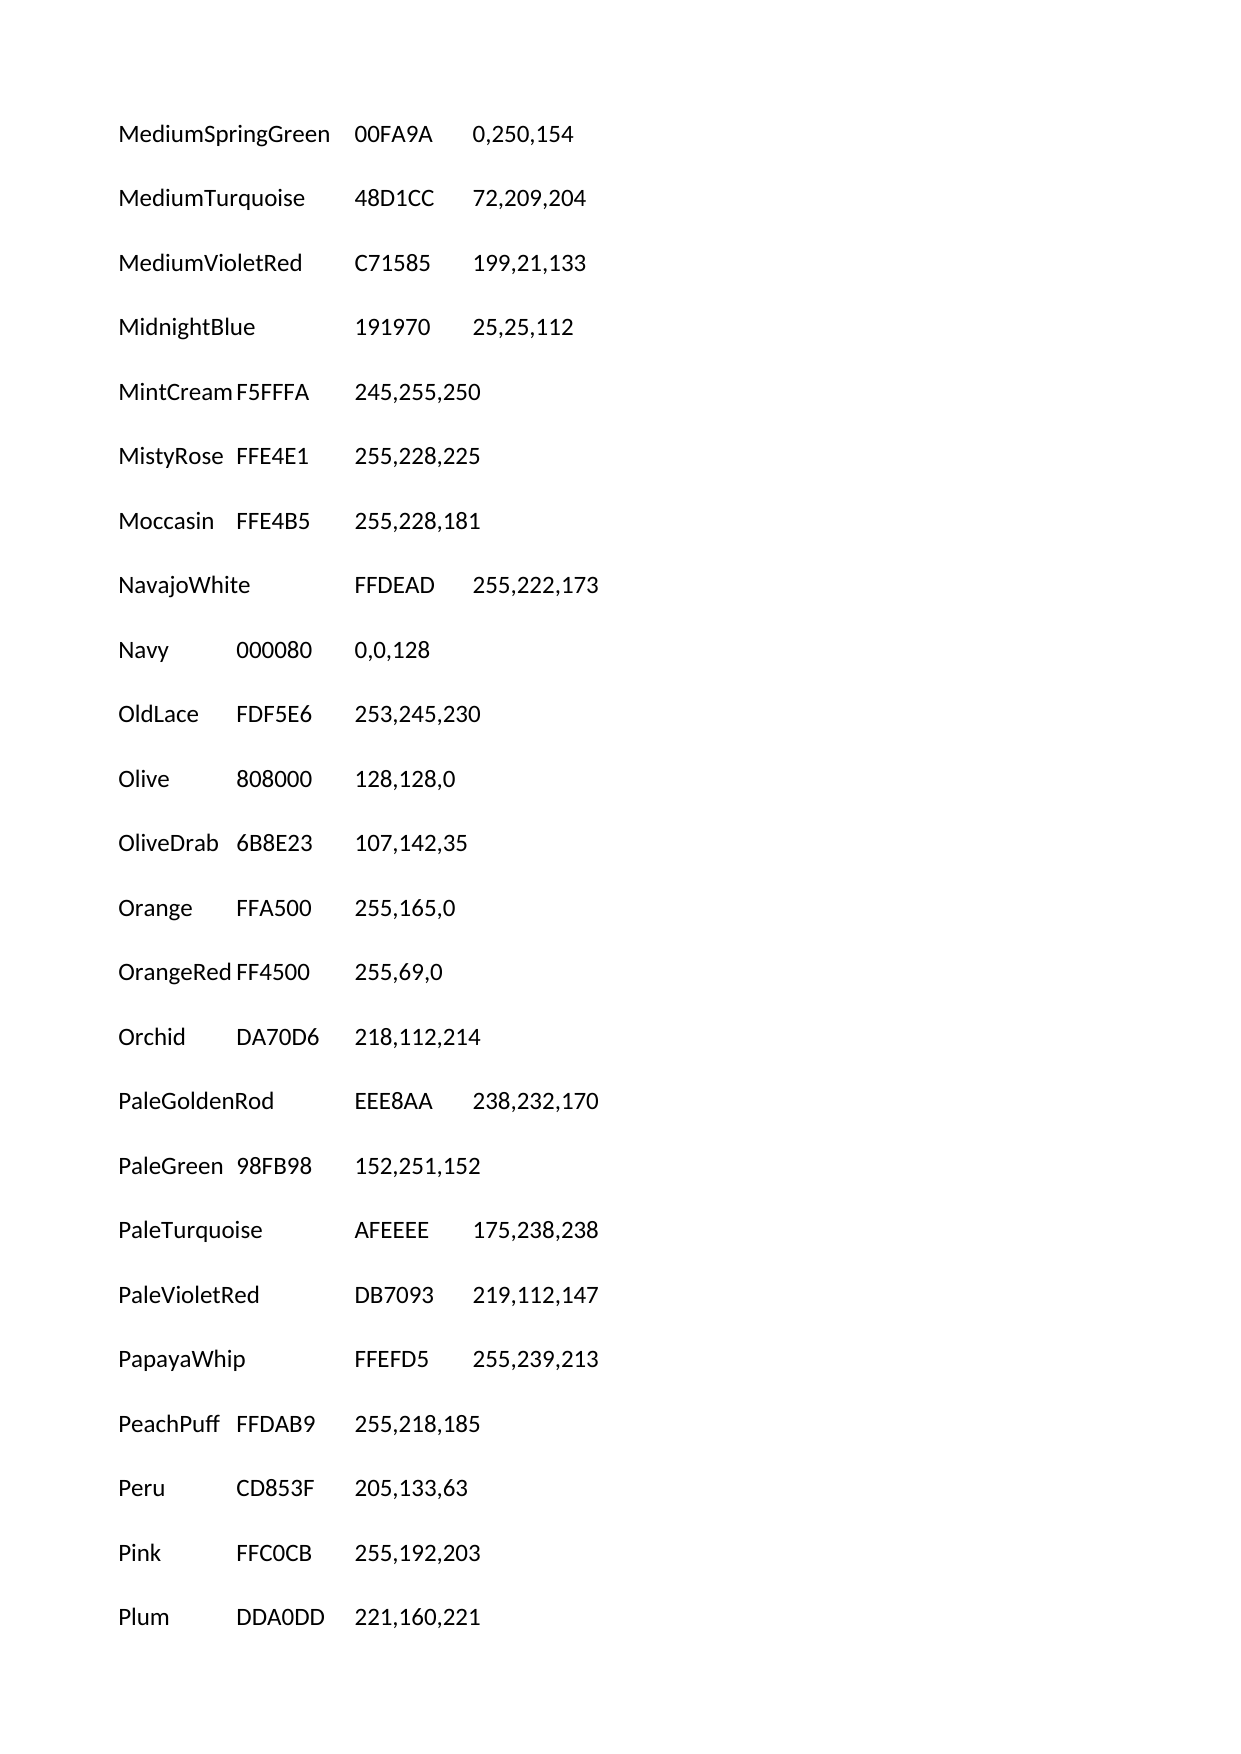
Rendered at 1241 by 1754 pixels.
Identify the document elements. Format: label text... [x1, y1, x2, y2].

text PaleGoldenRod EEE8AA 238,232,170 [118, 1085, 1122, 1116]
text Orange FFA500 255,165,0 [118, 892, 1122, 922]
text Pink FFC0CB 255,192,203 [118, 1537, 1122, 1567]
text MistyRose FFE4E1 255,228,225 [118, 441, 1122, 471]
text PaleTurquoise AFEEEE 175,238,238 [118, 1214, 1122, 1245]
text MediumSpringGreen 00FA9A 0,250,154 [118, 118, 1122, 149]
text PaleVioletRed DB7093 219,112,147 [118, 1279, 1122, 1309]
text PaleGreen 98FB98 152,251,152 [118, 1150, 1122, 1180]
text MidnightBlue 191970 25,25,112 [118, 312, 1122, 342]
text MediumVioletRed C71585 199,21,133 [118, 247, 1122, 278]
text Moccasin FFE4B5 255,228,181 [118, 505, 1122, 536]
text MediumTurquoise 48D1CC 72,209,204 [118, 183, 1122, 213]
text NavajoWhite FFDEAD 255,222,173 [118, 569, 1122, 600]
text Plum DDA0DD 221,160,221 [118, 1601, 1122, 1632]
text MintCream F5FFFA 245,255,250 [118, 376, 1122, 407]
text OldLace FDF5E6 253,245,230 [118, 698, 1122, 729]
text OliveDrab 6B8E23 107,142,35 [118, 827, 1122, 858]
text PapayaWhip FFEFD5 255,239,213 [118, 1343, 1122, 1374]
text Navy 000080 0,0,128 [118, 634, 1122, 664]
text Peru CD853F 205,133,63 [118, 1472, 1122, 1503]
text OrangeRed FF4500 255,69,0 [118, 956, 1122, 987]
text PeachPuff FFDAB9 255,218,185 [118, 1408, 1122, 1438]
text Olive 808000 128,128,0 [118, 763, 1122, 793]
text Orchid DA70D6 218,112,214 [118, 1021, 1122, 1051]
